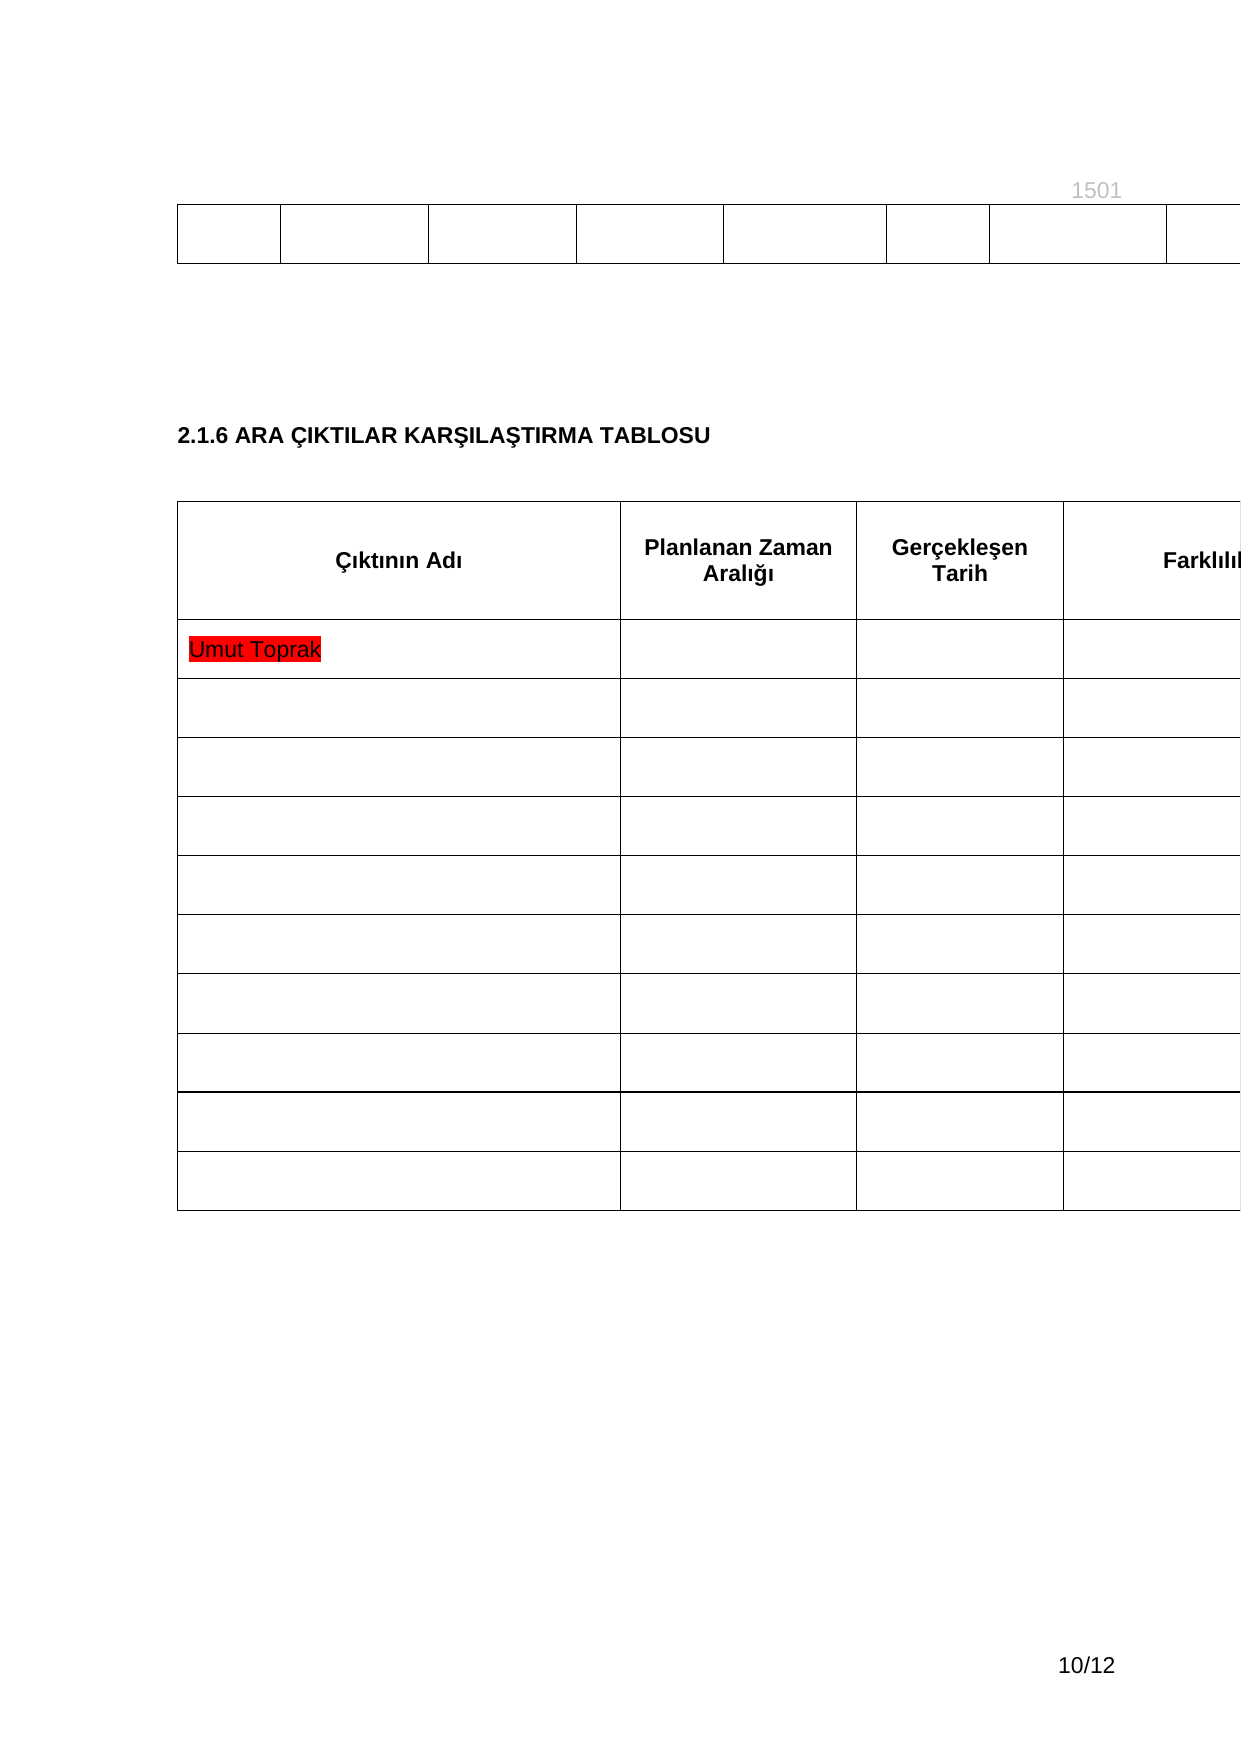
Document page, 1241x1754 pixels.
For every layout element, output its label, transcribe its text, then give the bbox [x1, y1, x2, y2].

table_cell [857, 738, 1063, 796]
table_cell [178, 738, 620, 796]
table_cell [857, 620, 1063, 678]
table_cell [887, 205, 989, 263]
table_cell [1064, 797, 1240, 855]
table_cell [621, 620, 856, 678]
table_cell [178, 915, 620, 973]
table_cell [577, 205, 723, 263]
table_cell [621, 1093, 856, 1151]
table_cell [1064, 738, 1240, 796]
table_cell [621, 738, 856, 796]
table_cell [178, 679, 620, 737]
table_cell [857, 797, 1063, 855]
table_cell [1064, 1034, 1240, 1091]
table_cell Umut Toprak [178, 620, 620, 678]
table_cell [178, 1093, 620, 1151]
table_cell [724, 205, 886, 263]
table_cell [178, 856, 620, 914]
table_header Planlanan Zaman Aralığı [621, 502, 856, 619]
table_cell [281, 205, 428, 263]
table_cell [1064, 620, 1240, 678]
table_cell [621, 1152, 856, 1209]
table_cell [621, 797, 856, 855]
table_cell [621, 679, 856, 737]
table_cell [1064, 1093, 1240, 1151]
table_cell [857, 915, 1063, 973]
table_cell [1167, 205, 1240, 263]
table_cell [990, 205, 1166, 263]
table_header Farklılık Veya Sapmaların Gerekçesi [1064, 502, 1240, 619]
table_cell [178, 1034, 620, 1091]
table_cell [621, 1034, 856, 1091]
table_cell [1064, 856, 1240, 914]
table_cell [857, 1093, 1063, 1151]
table_cell [1064, 974, 1240, 1032]
table_cell [429, 205, 576, 263]
table_cell [178, 205, 280, 263]
table_cell [178, 797, 620, 855]
table_cell [857, 1152, 1063, 1209]
table_cell [178, 974, 620, 1032]
table_header Gerçekleşen Tarih [857, 502, 1063, 619]
table_header Çıktının Adı [178, 502, 620, 619]
table_cell [621, 915, 856, 973]
table_cell [621, 974, 856, 1032]
table_cell [857, 679, 1063, 737]
table_cell [1064, 679, 1240, 737]
table_cell [1064, 1152, 1240, 1209]
table_cell [857, 856, 1063, 914]
table_cell [1064, 915, 1240, 973]
table_cell [857, 1034, 1063, 1091]
text 2.1.6 ARA ÇIKTILAR KARŞILAŞTIRMA TABLOSU [177, 422, 1122, 448]
table_cell [178, 1152, 620, 1209]
table_cell [857, 974, 1063, 1032]
table_cell [621, 856, 856, 914]
